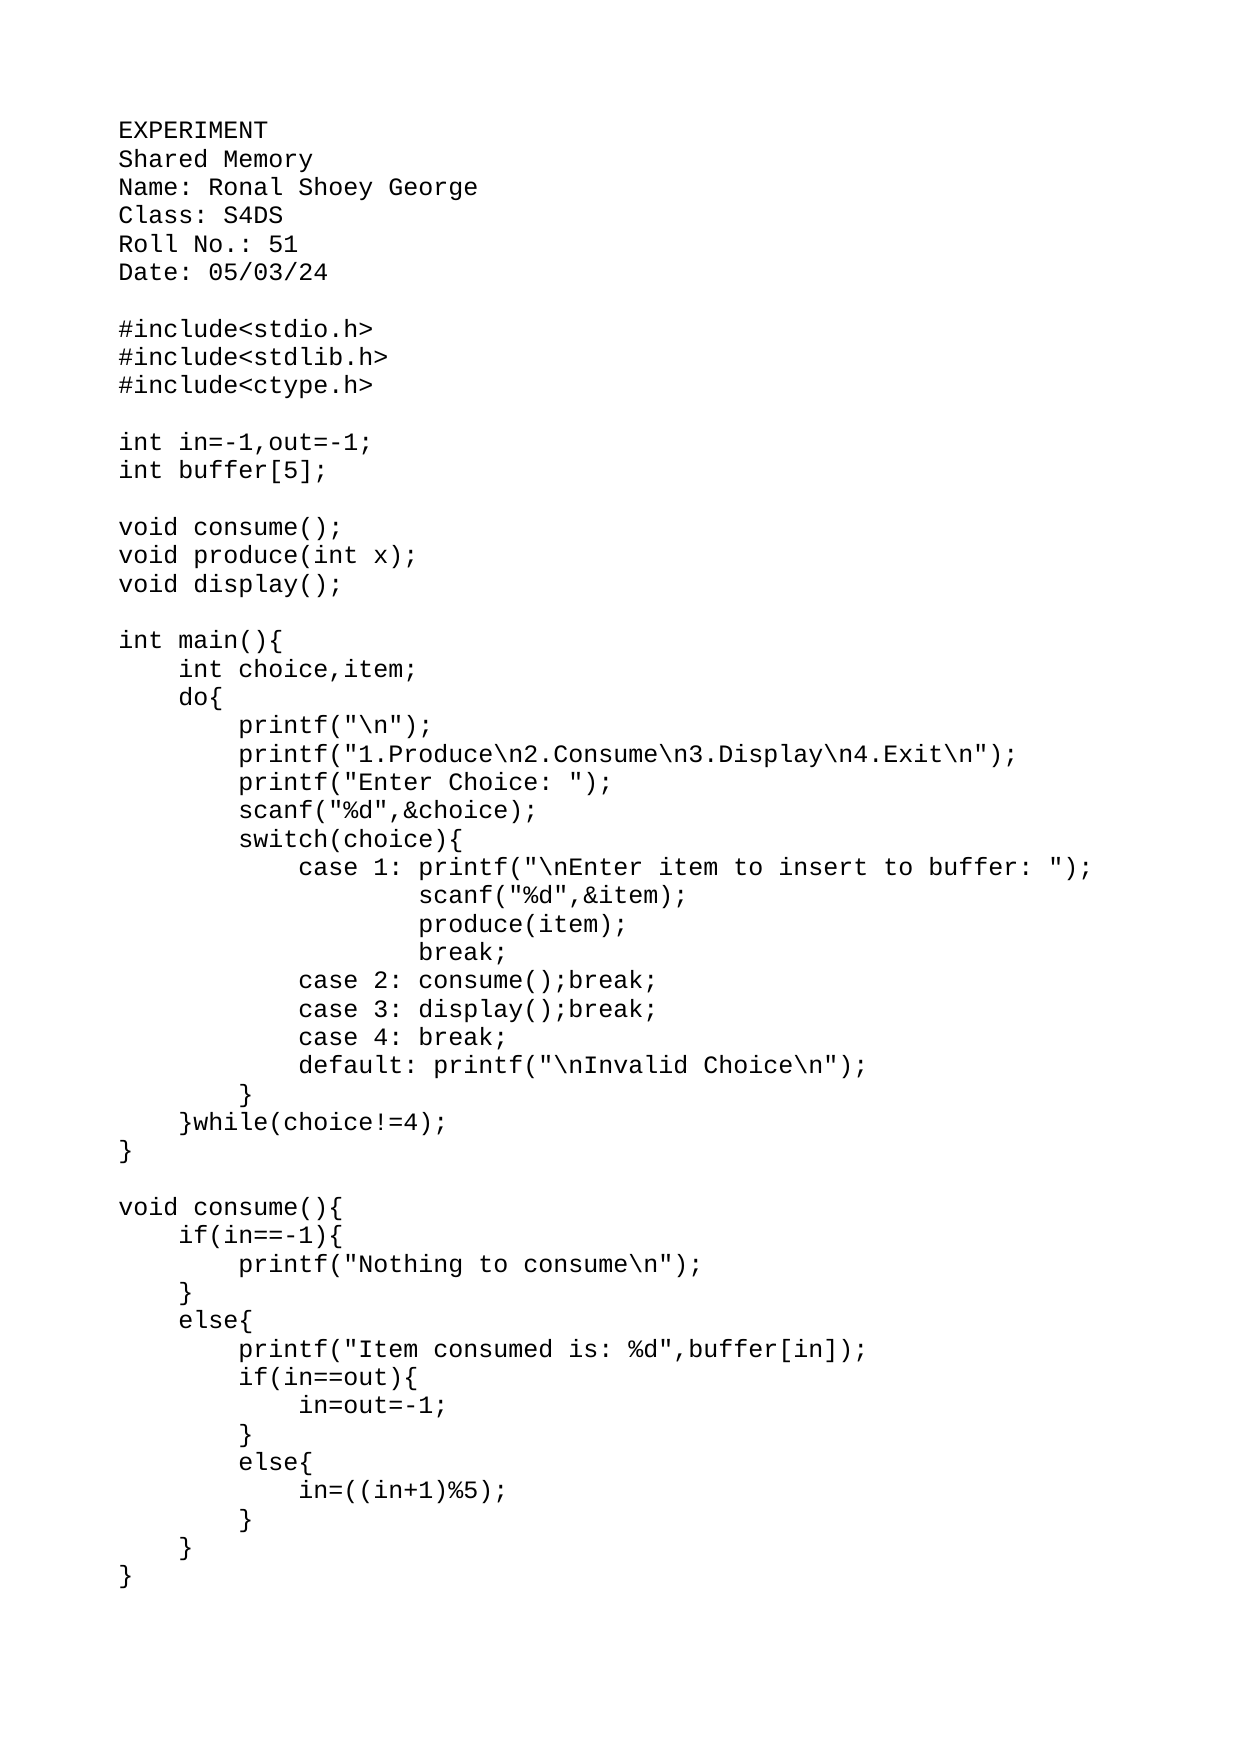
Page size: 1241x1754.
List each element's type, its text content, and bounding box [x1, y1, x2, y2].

text if(in==-1){ [118, 1223, 1122, 1251]
text void consume(){ [118, 1195, 1122, 1223]
text printf("\n"); [118, 713, 1122, 741]
text Roll No.: 51 [118, 231, 1122, 260]
text printf("Enter Choice: "); [118, 770, 1122, 798]
text void consume(); [118, 515, 1122, 543]
text int choice,item; [118, 656, 1122, 685]
text }while(choice!=4); [118, 1110, 1122, 1138]
text else{ [118, 1308, 1122, 1336]
text scanf("%d",&choice); [118, 798, 1122, 826]
text #include<stdio.h> [118, 316, 1122, 345]
text Class: S4DS [118, 203, 1122, 231]
text Name: Ronal Shoey George [118, 175, 1122, 203]
text in=((in+1)%5); [118, 1478, 1122, 1506]
text printf("Item consumed is: %d",buffer[in]); [118, 1336, 1122, 1365]
text } [118, 1280, 1122, 1308]
text int main(){ [118, 628, 1122, 656]
text } [118, 1563, 1122, 1591]
text } [118, 1081, 1122, 1110]
text void display(); [118, 571, 1122, 600]
text if(in==out){ [118, 1365, 1122, 1393]
text in=out=-1; [118, 1393, 1122, 1421]
text } [118, 1138, 1122, 1166]
text case 4: break; [118, 1025, 1122, 1053]
text produce(item); [118, 911, 1122, 940]
text default: printf("\nInvalid Choice\n"); [118, 1053, 1122, 1081]
text void produce(int x); [118, 543, 1122, 571]
text case 1: printf("\nEnter item to insert to buffer: "); [118, 855, 1122, 883]
text case 2: consume();break; [118, 968, 1122, 996]
text Date: 05/03/24 [118, 260, 1122, 288]
text #include<ctype.h> [118, 373, 1122, 401]
text break; [118, 940, 1122, 968]
text scanf("%d",&item); [118, 883, 1122, 911]
text #include<stdlib.h> [118, 345, 1122, 373]
text printf("1.Produce\n2.Consume\n3.Display\n4.Exit\n"); [118, 741, 1122, 770]
text int buffer[5]; [118, 458, 1122, 486]
text do{ [118, 685, 1122, 713]
text case 3: display();break; [118, 996, 1122, 1025]
text } [118, 1421, 1122, 1450]
text switch(choice){ [118, 826, 1122, 855]
text Shared Memory [118, 146, 1122, 175]
text } [118, 1535, 1122, 1563]
text int in=-1,out=-1; [118, 430, 1122, 458]
text } [118, 1506, 1122, 1535]
text else{ [118, 1450, 1122, 1478]
text EXPERIMENT [118, 118, 1122, 146]
text printf("Nothing to consume\n"); [118, 1251, 1122, 1280]
